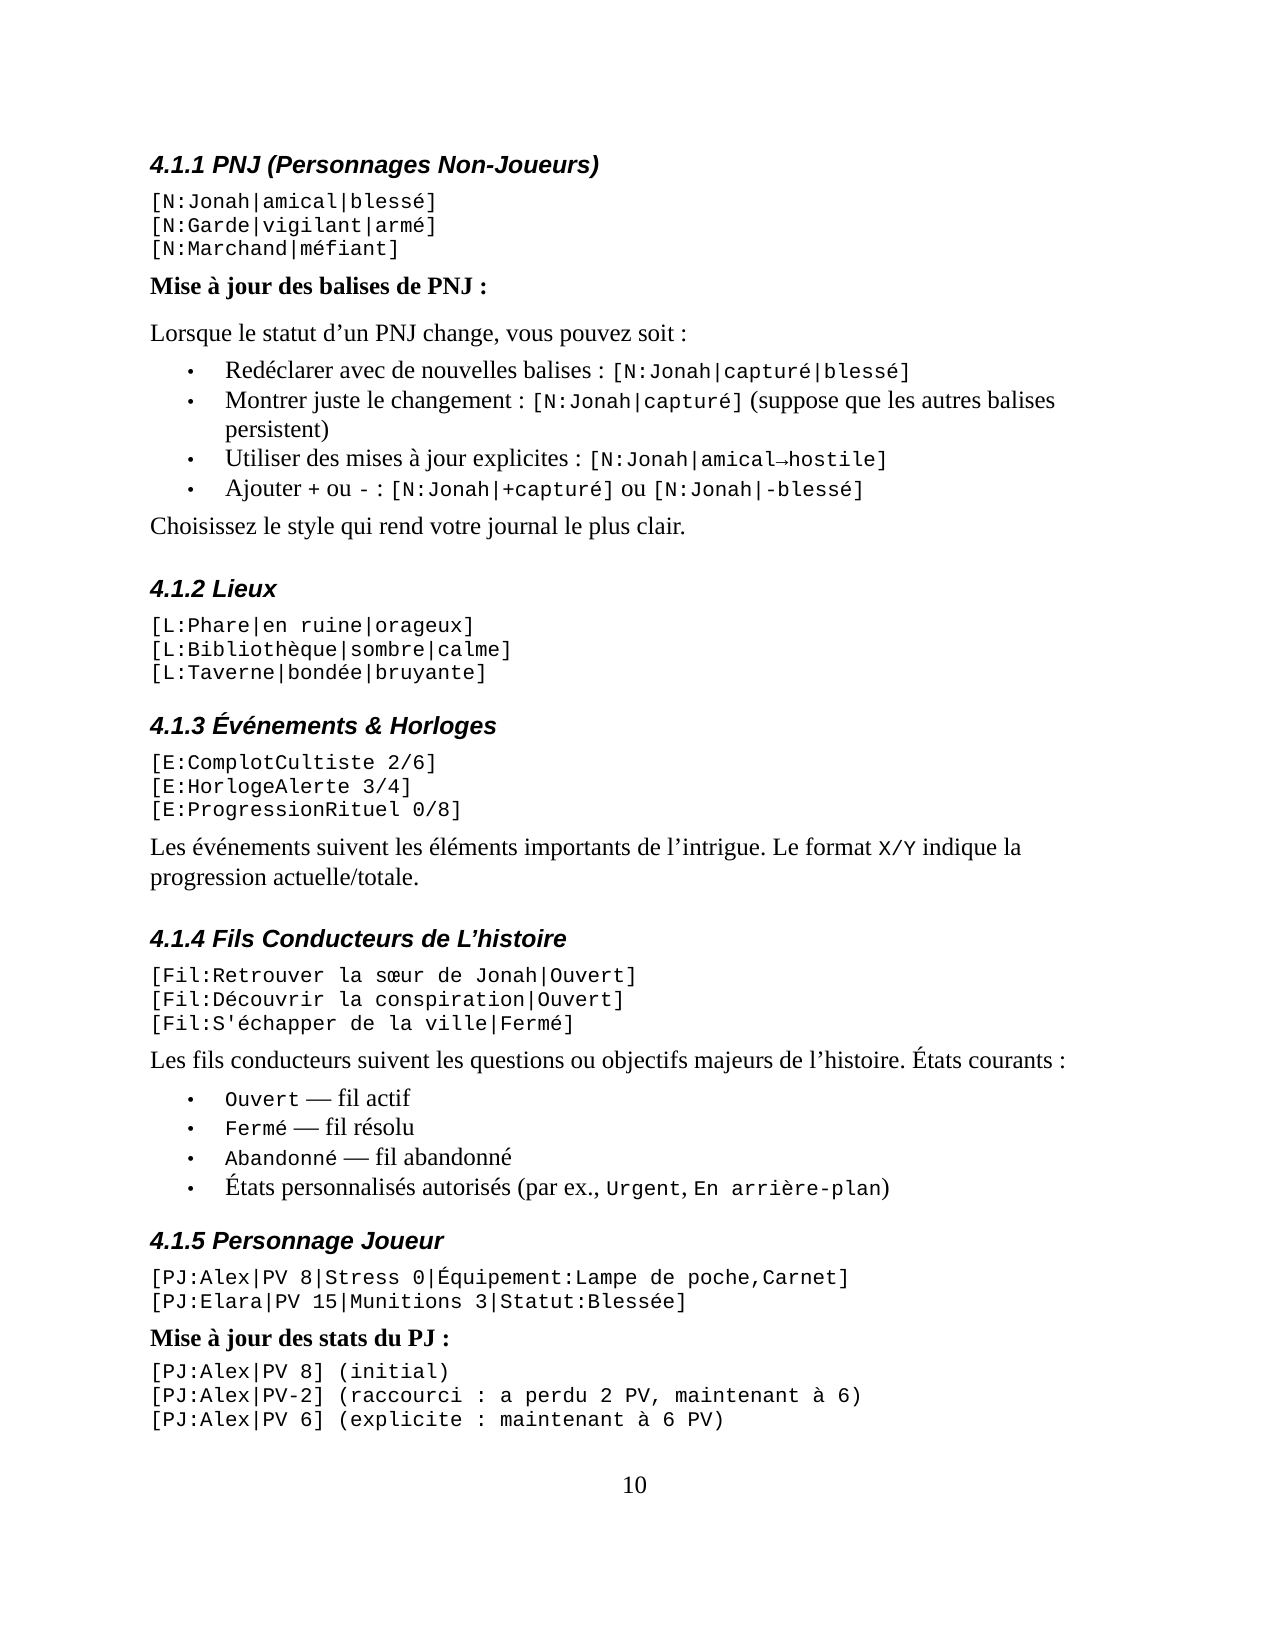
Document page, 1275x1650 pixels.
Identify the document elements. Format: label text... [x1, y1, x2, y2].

text [L:Phare|en ruine|orageux] [150, 615, 1125, 639]
text [Fil:Découvrir la conspiration|Ouvert] [150, 989, 1125, 1013]
list Utiliser des mises à jour explicites : [N:Jonah|amical→hostile] [187, 443, 1125, 473]
text [L:Taverne|bondée|bruyante] [150, 662, 1125, 686]
text [PJ:Elara|PV 15|Munitions 3|Statut:Blessée] [150, 1291, 1125, 1314]
text [E:ProgressionRituel 0/8] [150, 799, 1125, 823]
text [PJ:Alex|PV 8|Stress 0|Équipement:Lampe de poche,Carnet] [150, 1267, 1125, 1291]
text Lorsque le statut d’un PNJ change, vous pouvez soit : [150, 318, 1125, 346]
text [E:HorlogeAlerte 3/4] [150, 776, 1125, 799]
text Mise à jour des balises de PNJ : [150, 271, 1125, 300]
text Les événements suivent les éléments importants de l’intrigue. Le format X/Y indique la progression actuelle/totale. [150, 832, 1125, 890]
list Ouvert — fil actif [187, 1083, 1125, 1112]
list Abandonné — fil abandonné [187, 1142, 1125, 1172]
text [PJ:Alex|PV-2] (raccourci : a perdu 2 PV, maintenant à 6) [150, 1385, 1125, 1408]
text Mise à jour des stats du PJ : [150, 1323, 1125, 1352]
list Montrer juste le changement : [N:Jonah|capturé] (suppose que les autres balises persistent) [187, 385, 1125, 443]
list Ajouter + ou - : [N:Jonah|+capturé] ou [N:Jonah|-blessé] [187, 473, 1125, 502]
subtitle 4.1.5 Personnage Joueur [150, 1226, 1125, 1255]
list Redéclarer avec de nouvelles balises : [N:Jonah|capturé|blessé] [187, 355, 1125, 385]
text [Fil:Retrouver la sœur de Jonah|Ouvert] [150, 965, 1125, 989]
text [N:Jonah|amical|blessé] [150, 191, 1125, 215]
text Choisissez le style qui rend votre journal le plus clair. [150, 511, 1125, 540]
text [PJ:Alex|PV 8] (initial) [150, 1361, 1125, 1385]
text [L:Bibliothèque|sombre|calme] [150, 639, 1125, 662]
text [PJ:Alex|PV 6] (explicite : maintenant à 6 PV) [150, 1408, 1125, 1432]
text [E:ComplotCultiste 2/6] [150, 752, 1125, 776]
text [N:Marchand|méfiant] [150, 238, 1125, 262]
subtitle 4.1.2 Lieux [150, 574, 1125, 603]
text [Fil:S'échapper de la ville|Fermé] [150, 1013, 1125, 1036]
subtitle 4.1.4 Fils Conducteurs de L’histoire [150, 924, 1125, 953]
text [N:Garde|vigilant|armé] [150, 215, 1125, 238]
text Les fils conducteurs suivent les questions ou objectifs majeurs de l’histoire. États courants : [150, 1045, 1125, 1074]
subtitle 4.1.1 PNJ (Personnages Non-Joueurs) [150, 150, 1125, 178]
list États personnalisés autorisés (par ex., Urgent, En arrière-plan) [187, 1172, 1125, 1201]
list Fermé — fil résolu [187, 1112, 1125, 1142]
subtitle 4.1.3 Événements & Horloges [150, 711, 1125, 739]
